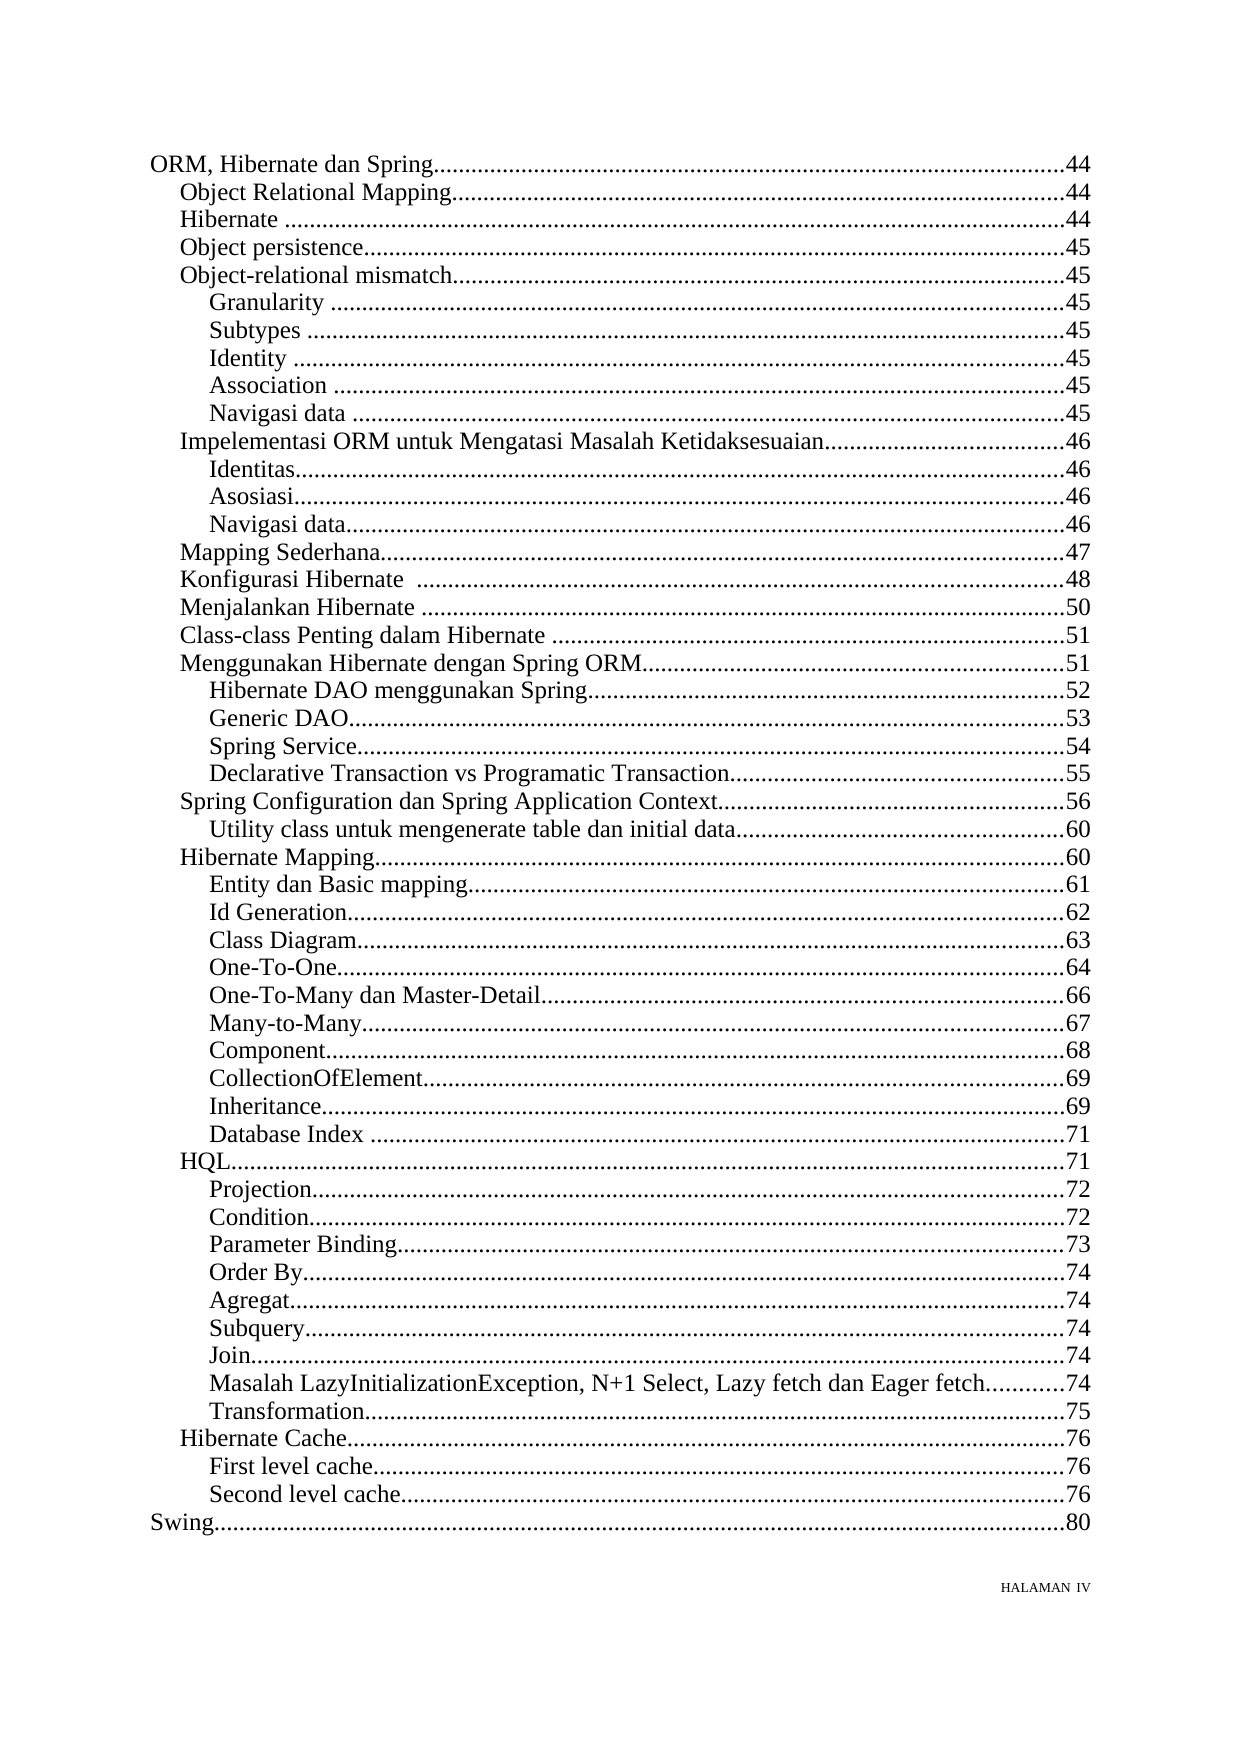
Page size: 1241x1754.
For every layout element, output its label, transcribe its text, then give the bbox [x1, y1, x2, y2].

text Impelementasi ORM untuk Mengatasi Masalah Ketidaksesuaian 46 [179, 427, 1091, 455]
text One-To-Many dan Master-Detail 66 [209, 981, 1091, 1009]
text One-To-One 64 [209, 953, 1091, 981]
text Object persistence 45 [179, 233, 1091, 261]
text Spring Configuration dan Spring Application Context 56 [179, 787, 1091, 815]
text HQL 71 [179, 1147, 1091, 1175]
text Mapping Sederhana 47 [179, 538, 1091, 566]
text Generic DAO 53 [209, 704, 1091, 732]
text Navigasi data 45 [209, 399, 1091, 427]
text Utility class untuk mengenerate table dan initial data 60 [209, 815, 1091, 843]
text Join 74 [209, 1341, 1091, 1369]
text Hibernate Mapping 60 [179, 843, 1091, 870]
text CollectionOfElement 69 [209, 1064, 1091, 1092]
text Hibernate Cache 76 [179, 1424, 1091, 1452]
text Many-to-Many 67 [209, 1009, 1091, 1037]
text Subquery 74 [209, 1314, 1091, 1341]
text Database Index 71 [209, 1120, 1091, 1147]
text Swing 80 [150, 1508, 1091, 1535]
text Subtypes 45 [209, 316, 1091, 344]
text Condition 72 [209, 1203, 1091, 1231]
text Spring Service 54 [209, 732, 1091, 759]
text Declarative Transaction vs Programatic Transaction 55 [209, 759, 1091, 787]
text Hibernate DAO menggunakan Spring 52 [209, 676, 1091, 704]
text Order By 74 [209, 1258, 1091, 1286]
text First level cache 76 [209, 1452, 1091, 1480]
text Object-relational mismatch 45 [179, 261, 1091, 288]
text Parameter Binding 73 [209, 1231, 1091, 1258]
text Identity 45 [209, 344, 1091, 372]
text Inheritance 69 [209, 1092, 1091, 1120]
text Projection 72 [209, 1175, 1091, 1203]
text Asosiasi 46 [209, 482, 1091, 510]
text ORM, Hibernate dan Spring 44 [150, 150, 1091, 178]
text Second level cache 76 [209, 1480, 1091, 1508]
text Transformation 75 [209, 1397, 1091, 1424]
text Association 45 [209, 372, 1091, 399]
text Agregat 74 [209, 1286, 1091, 1314]
text Navigasi data 46 [209, 510, 1091, 538]
text Entity dan Basic mapping 61 [209, 870, 1091, 898]
text Class-class Penting dalam Hibernate 51 [179, 621, 1091, 649]
text Object Relational Mapping 44 [179, 178, 1091, 205]
text Menggunakan Hibernate dengan Spring ORM 51 [179, 649, 1091, 676]
text Id Generation 62 [209, 898, 1091, 926]
text Identitas 46 [209, 455, 1091, 482]
text Hibernate 44 [179, 205, 1091, 233]
text Konfigurasi Hibernate 48 [179, 566, 1091, 593]
text Component 68 [209, 1037, 1091, 1064]
text Granularity 45 [209, 288, 1091, 316]
text Class Diagram 63 [209, 926, 1091, 953]
text Masalah LazyInitializationException, N+1 Select, Lazy fetch dan Eager fetch 74 [209, 1369, 1091, 1397]
text Menjalankan Hibernate 50 [179, 593, 1091, 621]
